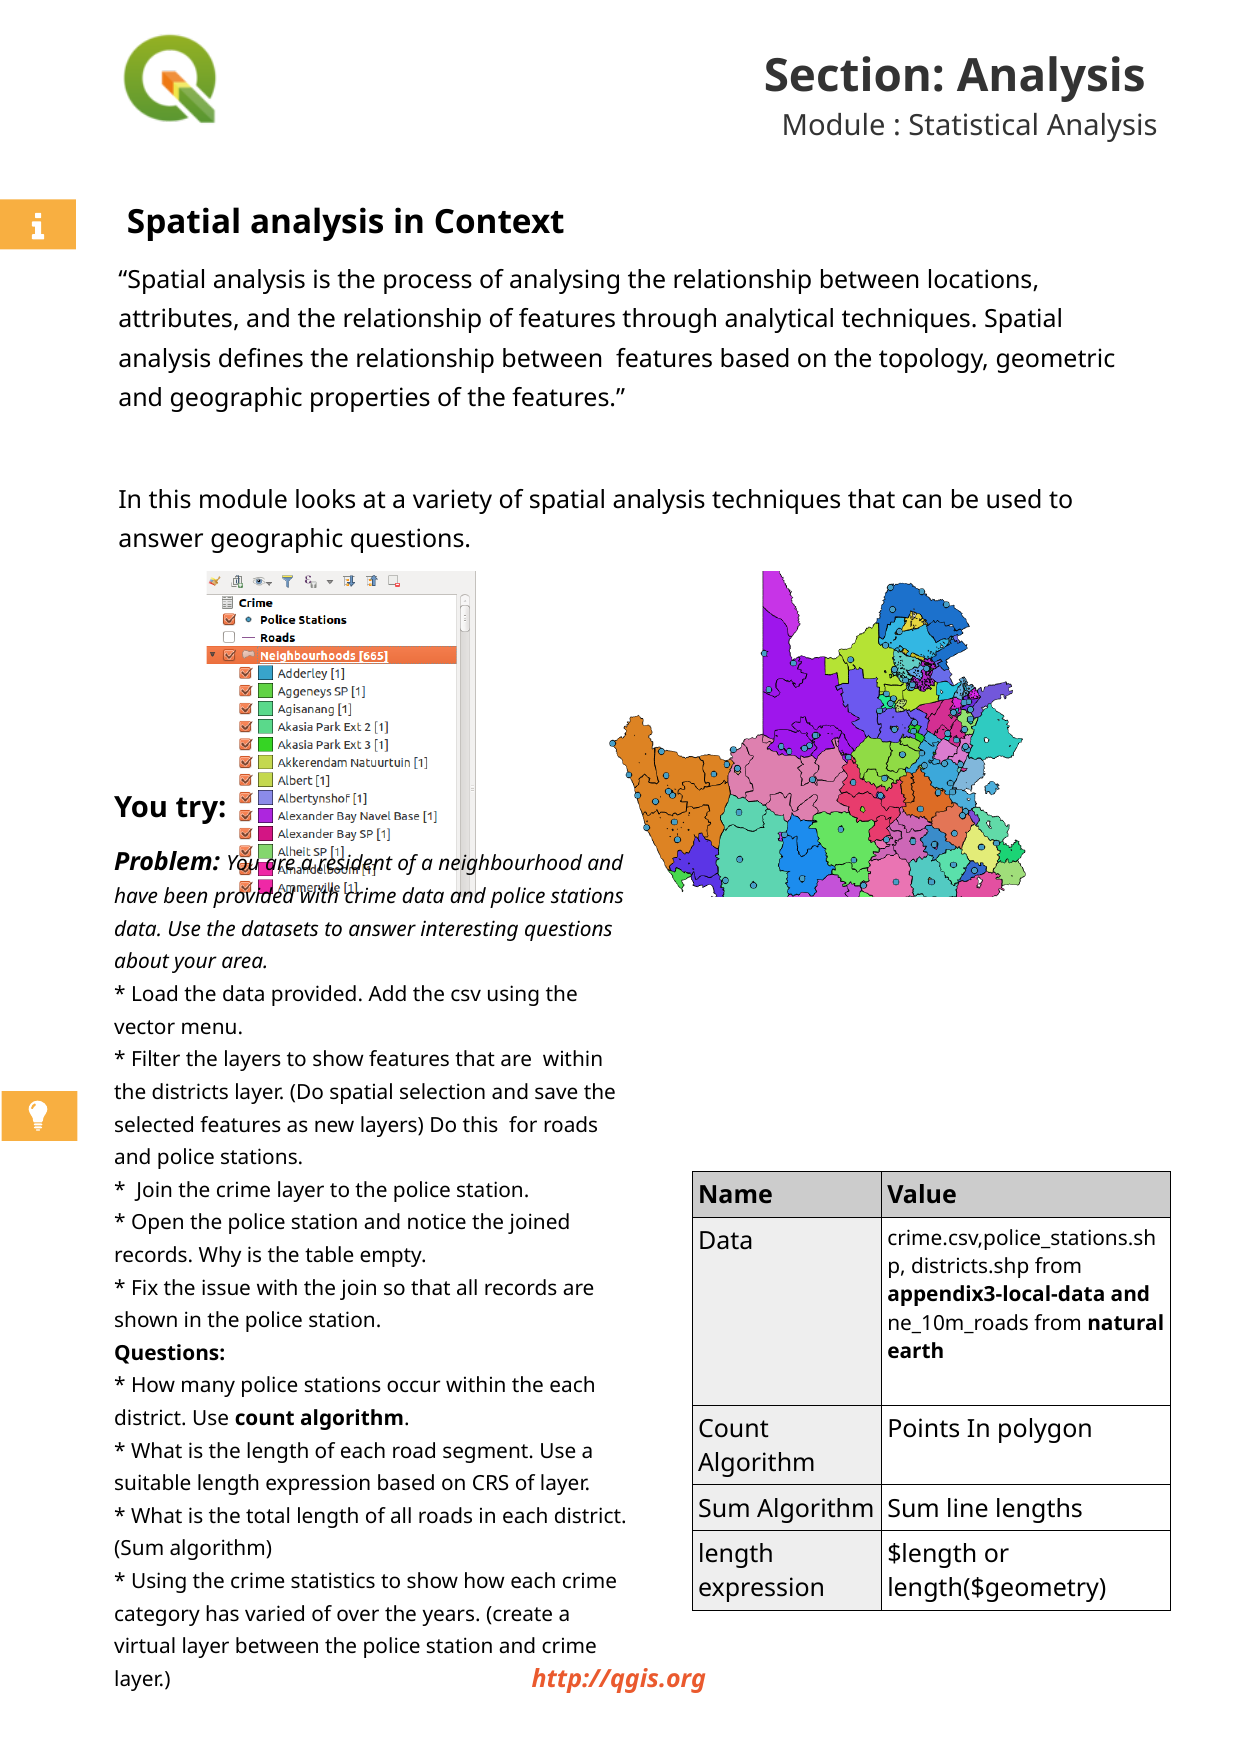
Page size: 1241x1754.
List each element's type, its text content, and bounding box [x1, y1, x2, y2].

table_cell Count Algorithm [693, 1406, 881, 1484]
table_cell Sum Algorithm [693, 1485, 881, 1530]
subtitle Spatial analysis in Context [118, 198, 1122, 243]
table_header Name [693, 1172, 881, 1217]
table_cell length expression [693, 1531, 881, 1610]
table_header Value [882, 1172, 1170, 1217]
table_cell $length or length($geometry) [882, 1531, 1170, 1610]
table_cell Data [693, 1218, 881, 1405]
table_cell crime.csv,police_stations.shp, districts.shp from appendix3-local-data and ne_10m_roads from natural earth [882, 1218, 1170, 1405]
text “Spatial analysis is the process of analysing the relationship between locations, attributes, and the relationship of features through analytical techniques. Spatial analysis defines the relationship between features based on the topology, geometric and geographic properties of the features.” [118, 262, 1122, 413]
text In this module looks at a variety of spatial analysis techniques that can be used to answer geographic questions. [118, 481, 1122, 554]
picture [206, 571, 1034, 897]
table_cell Points In polygon [882, 1406, 1170, 1484]
table_cell Sum line lengths [882, 1485, 1170, 1530]
picture [122, 31, 218, 127]
